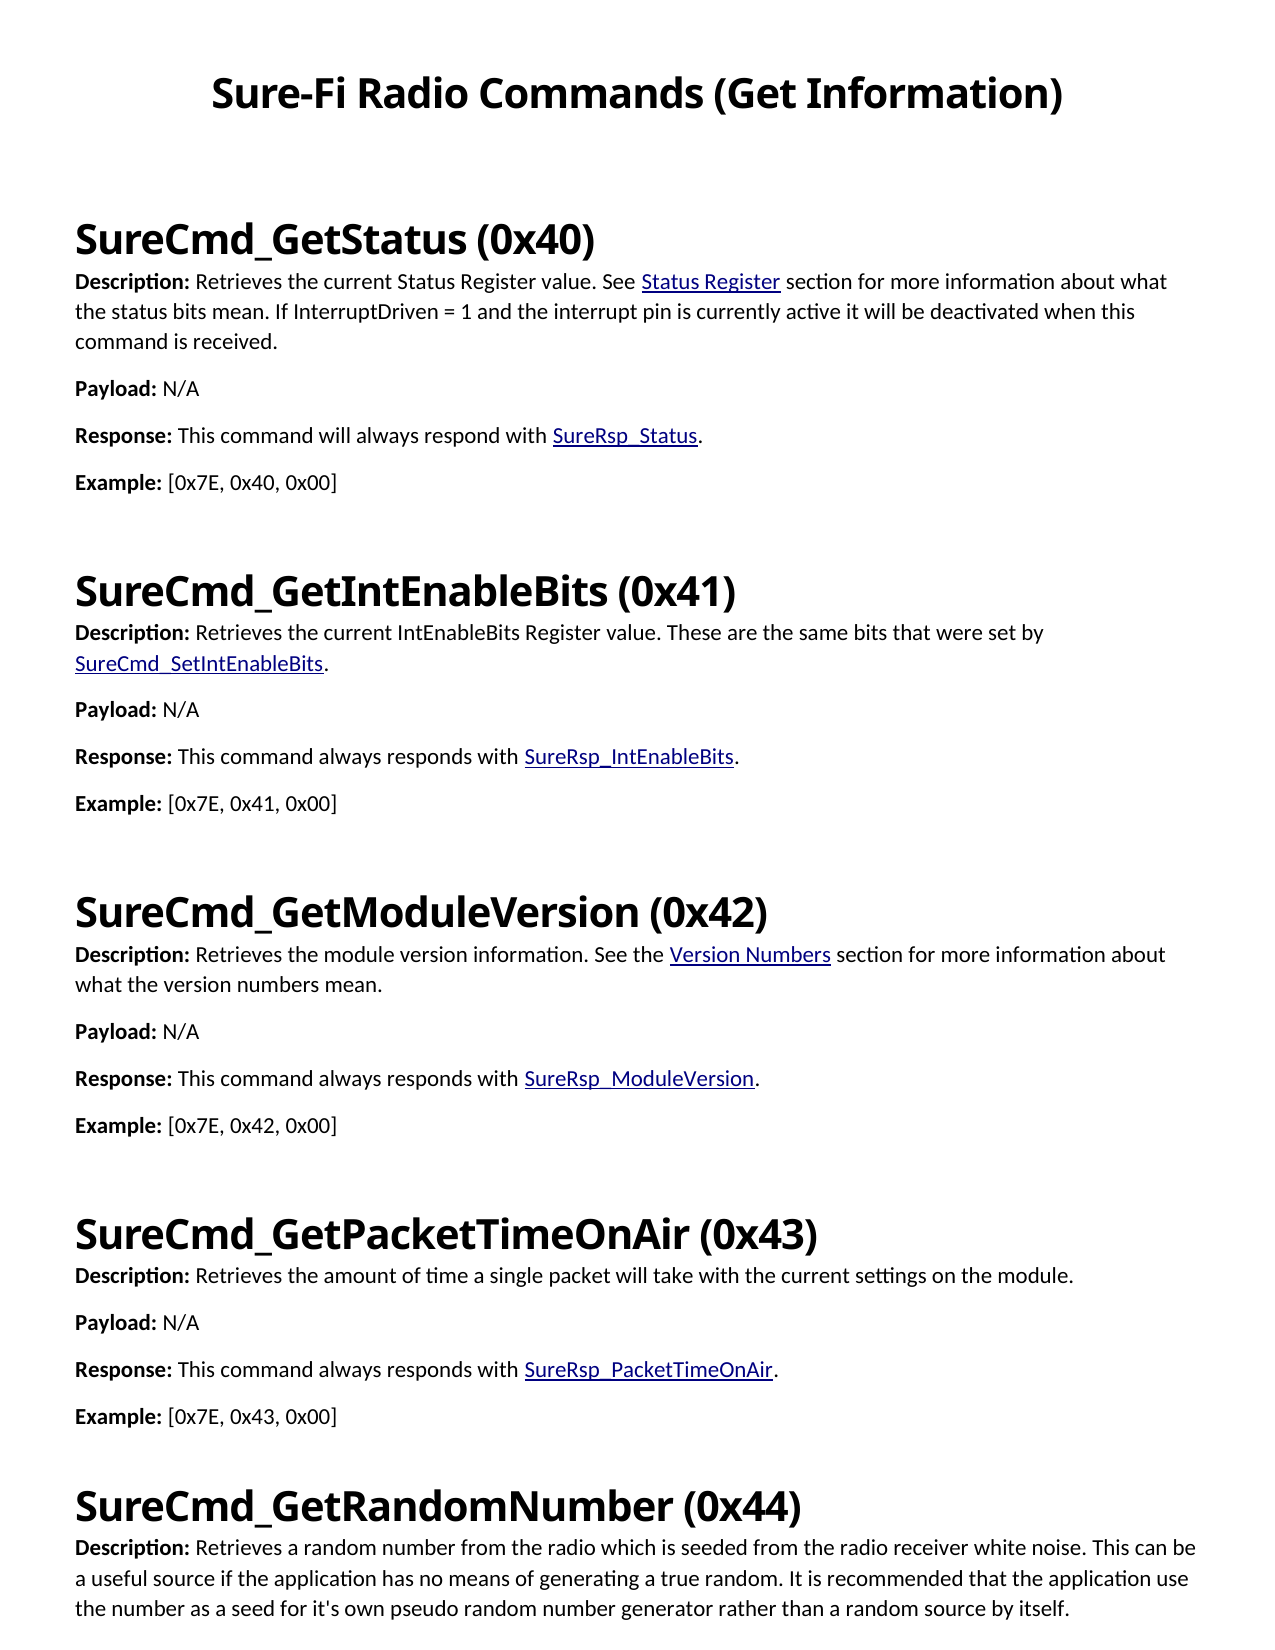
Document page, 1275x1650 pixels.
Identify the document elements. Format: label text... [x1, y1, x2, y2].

text Description: Retrieves a random number from the radio which is seeded from the radio receiver white noise. This can be a useful source if the application has no means of generating a true random. It is recommended that the application use the number as a seed for it's own pseudo random number generator rather than a random source by itself. [75, 1533, 1200, 1622]
text Description: Retrieves the amount of time a single packet will take with the current settings on the module. [75, 1261, 1200, 1289]
text Response: This command always responds with SureRsp_PacketTimeOnAir. [75, 1355, 1200, 1383]
text Response: This command will always respond with SureRsp_Status. [75, 421, 1200, 449]
text Payload: N/A [75, 1308, 1200, 1336]
title SureCmd_GetIntEnableBits (0x41) [75, 562, 1200, 618]
title Sure-Fi Radio Commands (Get Information) [75, 64, 1200, 121]
title SureCmd_GetModuleVersion (0x42) [75, 883, 1200, 940]
text Payload: N/A [75, 1017, 1200, 1045]
text Response: This command always responds with SureRsp_IntEnableBits. [75, 742, 1200, 771]
text Response: This command always responds with SureRsp_ModuleVersion. [75, 1064, 1200, 1092]
text Example: [0x7E, 0x40, 0x00] [75, 468, 1200, 496]
text Description: Retrieves the current Status Register value. See Status Register section for more information about what the status bits mean. If InterruptDriven = 1 and the interrupt pin is currently active it will be deactivated when this command is received. [75, 267, 1200, 355]
title SureCmd_GetPacketTimeOnAir (0x43) [75, 1204, 1200, 1261]
text Description: Retrieves the current IntEnableBits Register value. These are the same bits that were set by SureCmd_SetIntEnableBits. [75, 618, 1200, 677]
text Payload: N/A [75, 374, 1200, 402]
text Description: Retrieves the module version information. See the Version Numbers section for more information about what the version numbers mean. [75, 940, 1200, 998]
text Payload: N/A [75, 696, 1200, 724]
text Example: [0x7E, 0x42, 0x00] [75, 1111, 1200, 1139]
text Example: [0x7E, 0x41, 0x00] [75, 789, 1200, 817]
title SureCmd_GetStatus (0x40) [75, 210, 1200, 267]
title SureCmd_GetRandomNumber (0x44) [75, 1477, 1200, 1533]
text Example: [0x7E, 0x43, 0x00] [75, 1402, 1200, 1430]
